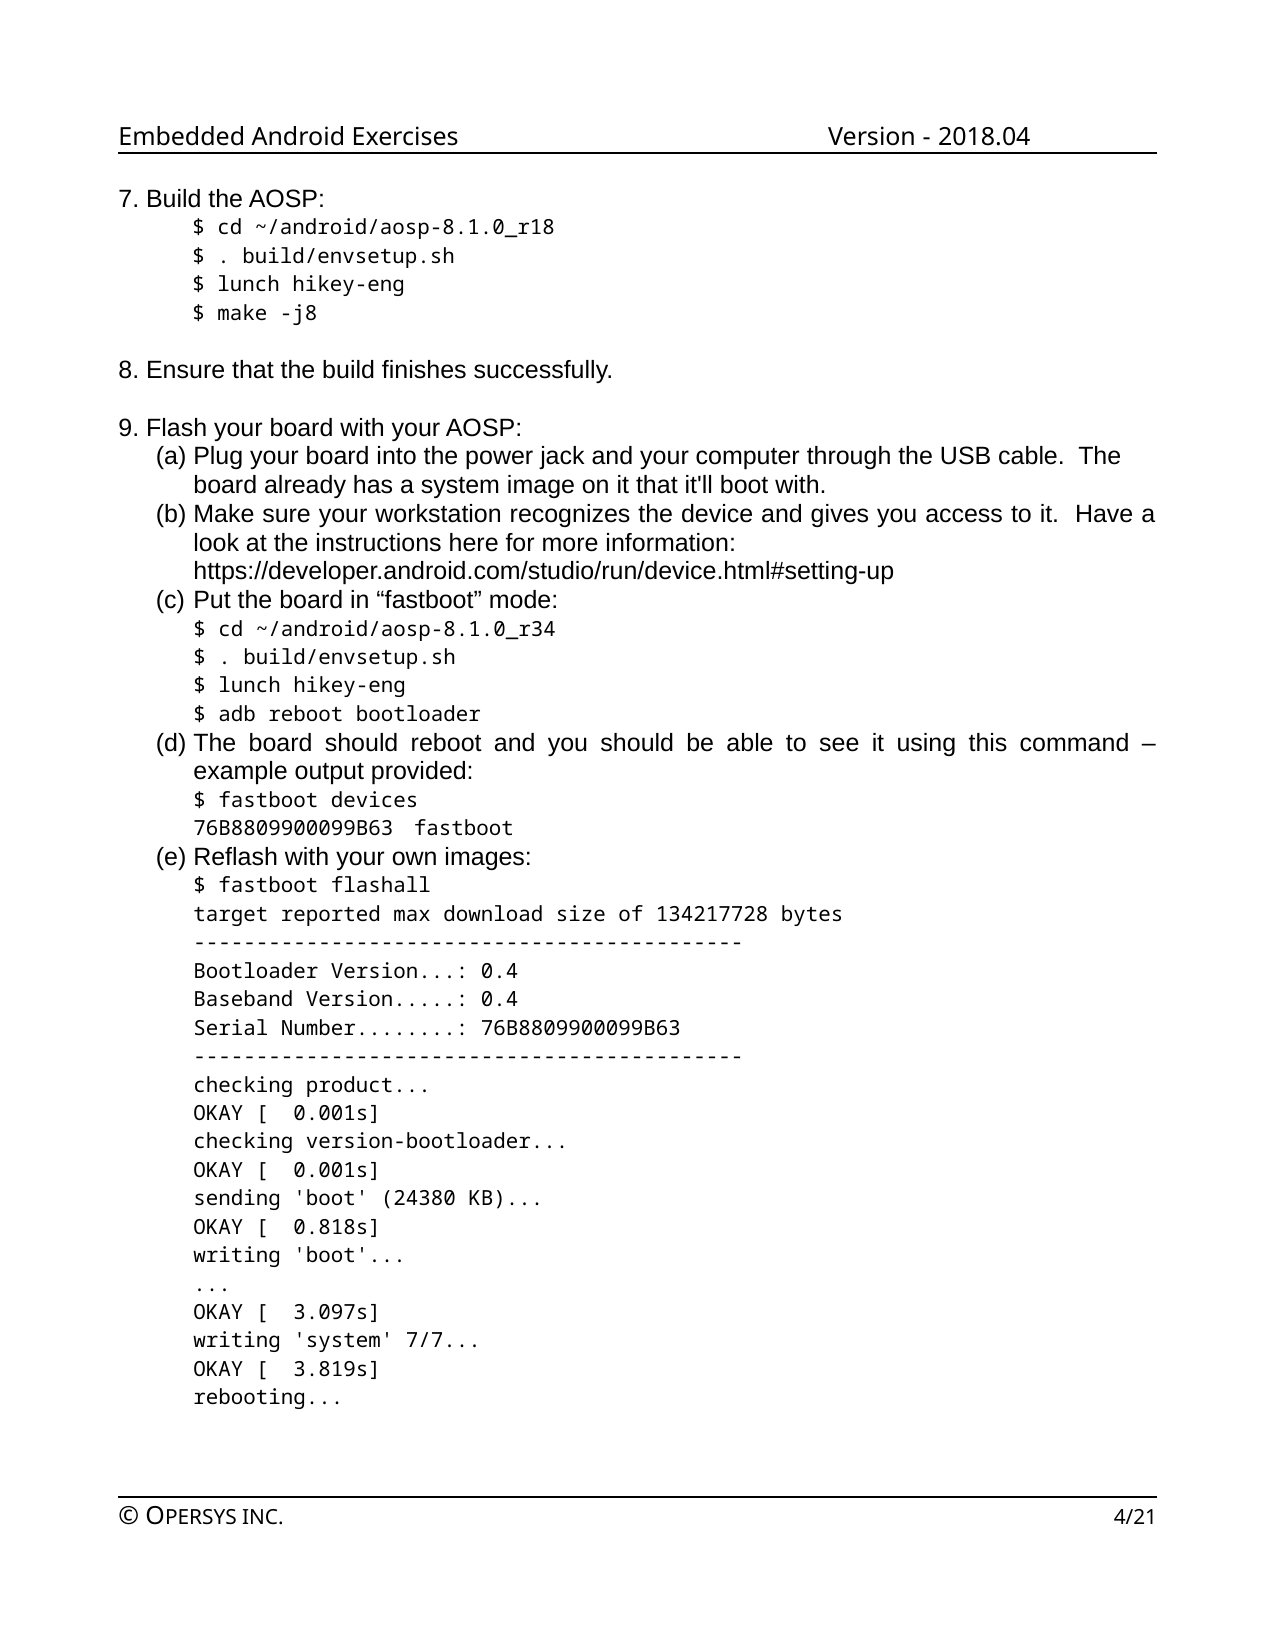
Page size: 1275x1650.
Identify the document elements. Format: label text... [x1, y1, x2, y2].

list -------------------------------------------- [156, 927, 1157, 956]
list Bootloader Version...: 0.4 [156, 956, 1157, 984]
text $ make -j8 [192, 298, 1157, 326]
list Baseband Version.....: 0.4 [156, 984, 1157, 1013]
list Plug your board into the power jack and your computer through the USB cable. The board already has a system image on it that it'll boot with. [156, 441, 1157, 499]
list $ fastboot devices [156, 785, 1157, 813]
list rebooting... [156, 1382, 1157, 1411]
list Serial Number........: 76B8809900099B63 [156, 1013, 1157, 1041]
list OKAY [ 0.001s] [156, 1155, 1157, 1183]
list ... [156, 1269, 1157, 1297]
list checking version-bootloader... [156, 1127, 1157, 1155]
list OKAY [ 0.001s] [156, 1098, 1157, 1127]
text 9. Flash your board with your AOSP: [118, 412, 1157, 441]
list $ adb reboot bootloader [156, 699, 1157, 727]
list writing 'system' 7/7... [156, 1326, 1157, 1354]
list $ . build/envsetup.sh [156, 642, 1157, 671]
list sending 'boot' (24380 KB)... [156, 1183, 1157, 1212]
text $ . build/envsetup.sh [192, 241, 1157, 269]
list Reflash with your own images: [156, 842, 1157, 871]
list https://developer.android.com/studio/run/device.html#setting-up [156, 556, 1157, 585]
list The board should reboot and you should be able to see it using this command – example output provided: [156, 727, 1157, 785]
list $ cd ~/android/aosp-8.1.0_r34 [156, 614, 1157, 642]
list OKAY [ 3.819s] [156, 1354, 1157, 1382]
list writing 'boot'... [156, 1240, 1157, 1269]
text $ lunch hikey-eng [192, 269, 1157, 298]
list Make sure your workstation recognizes the device and gives you access to it. Have a look at the instructions here for more information: [156, 499, 1157, 556]
list $ lunch hikey-eng [156, 671, 1157, 699]
list OKAY [ 3.097s] [156, 1297, 1157, 1326]
text $ cd ~/android/aosp-8.1.0_r18 [192, 212, 1157, 241]
list $ fastboot flashall [156, 871, 1157, 899]
list checking product... [156, 1070, 1157, 1098]
list Put the board in “fastboot” mode: [156, 585, 1157, 614]
list target reported max download size of 134217728 bytes [156, 899, 1157, 927]
list -------------------------------------------- [156, 1041, 1157, 1070]
text 8. Ensure that the build finishes successfully. [118, 355, 1157, 384]
text 7. Build the AOSP: [118, 184, 1157, 212]
list OKAY [ 0.818s] [156, 1212, 1157, 1240]
list 76B8809900099B63 fastboot [156, 813, 1157, 842]
